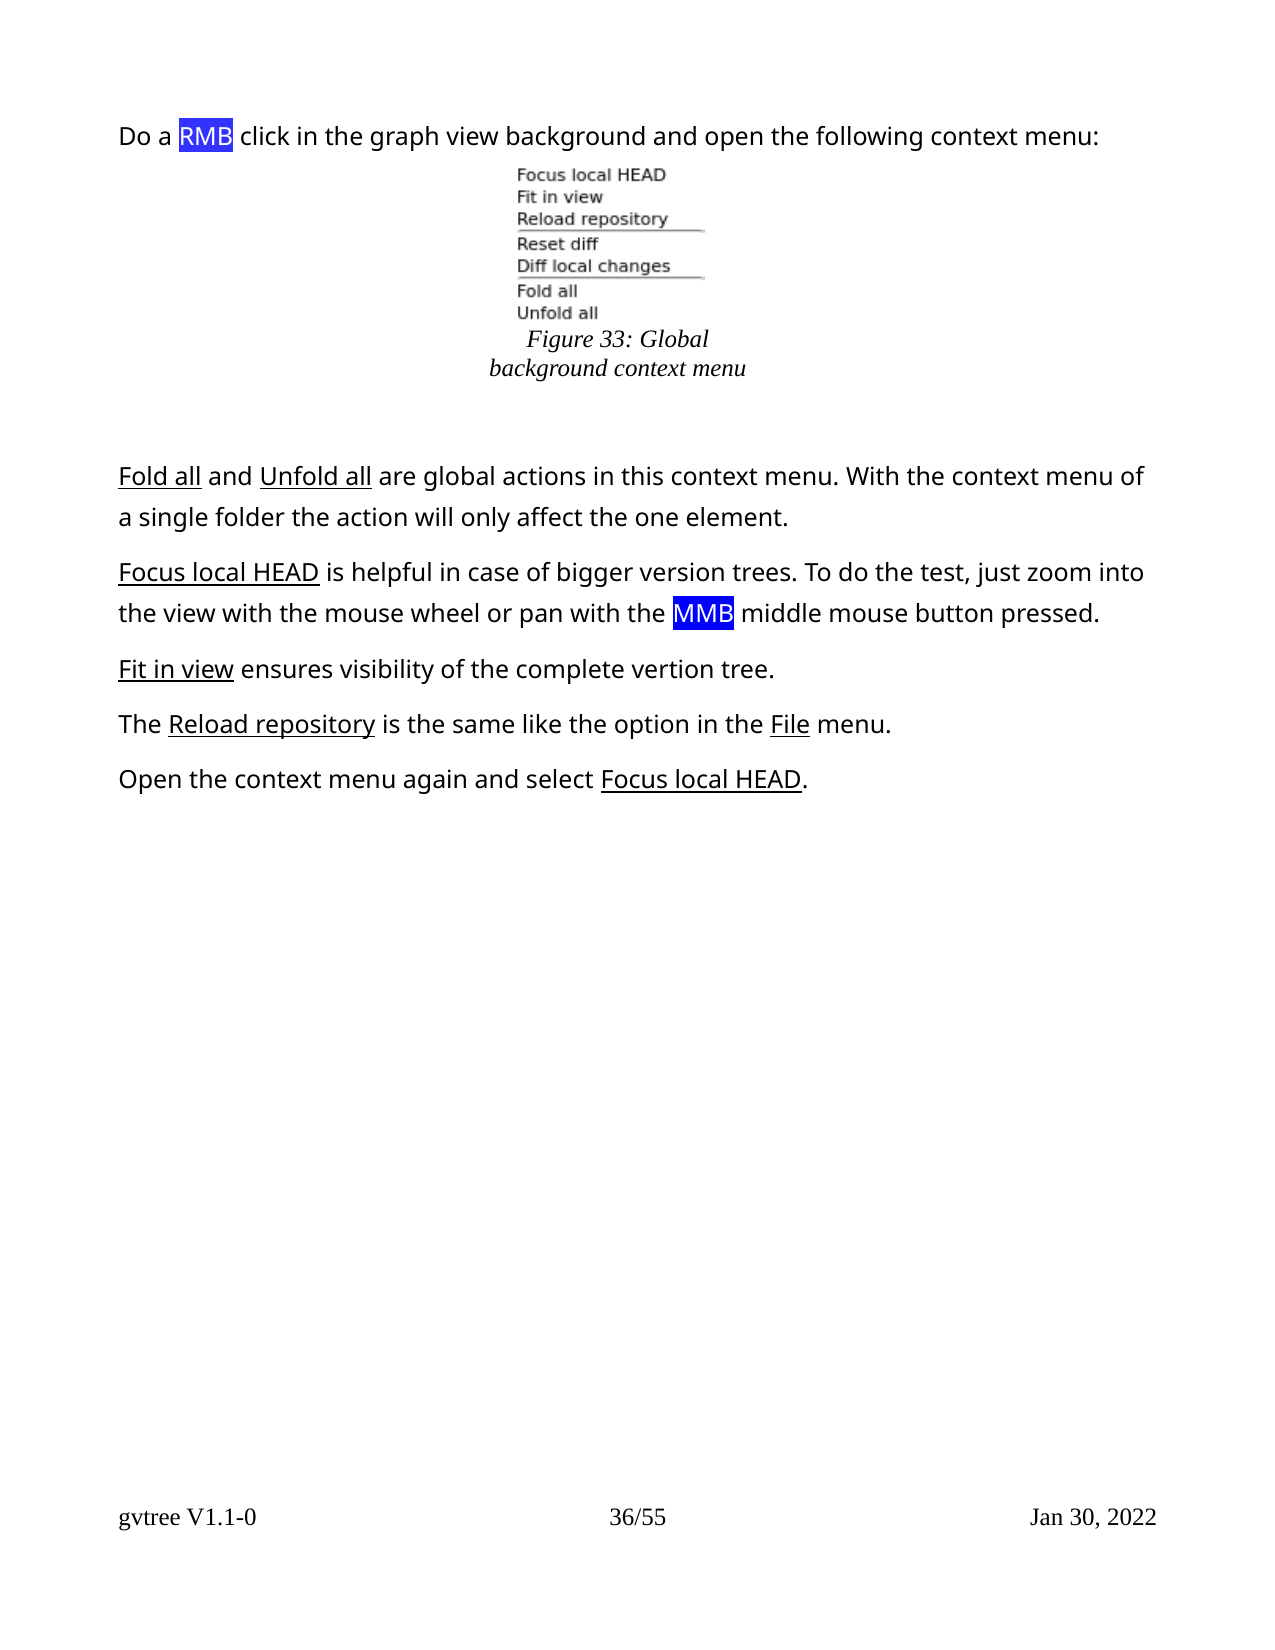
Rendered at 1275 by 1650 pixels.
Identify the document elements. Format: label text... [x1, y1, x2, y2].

text Open the context menu again and select Focus local HEAD. [118, 762, 1157, 796]
text Fit in view ensures visibility of the complete vertion tree. [118, 651, 1157, 685]
text Do a RMB click in the graph view background and open the following context menu: [118, 118, 1157, 152]
text Focus local HEAD is helpful in case of bigger version trees. To do the test, just zoom into the view with the mouse wheel or pan with the MMB middle mouse button pressed. [118, 555, 1157, 630]
text The Reload repository is the same like the option in the File menu. [118, 707, 1157, 741]
text Fold all and Unfold all are global actions in this context menu. With the context menu of a single folder the action will only affect the one element. [118, 459, 1157, 534]
text Figure 33: Global background context menu [467, 165, 771, 382]
picture [517, 164, 705, 324]
